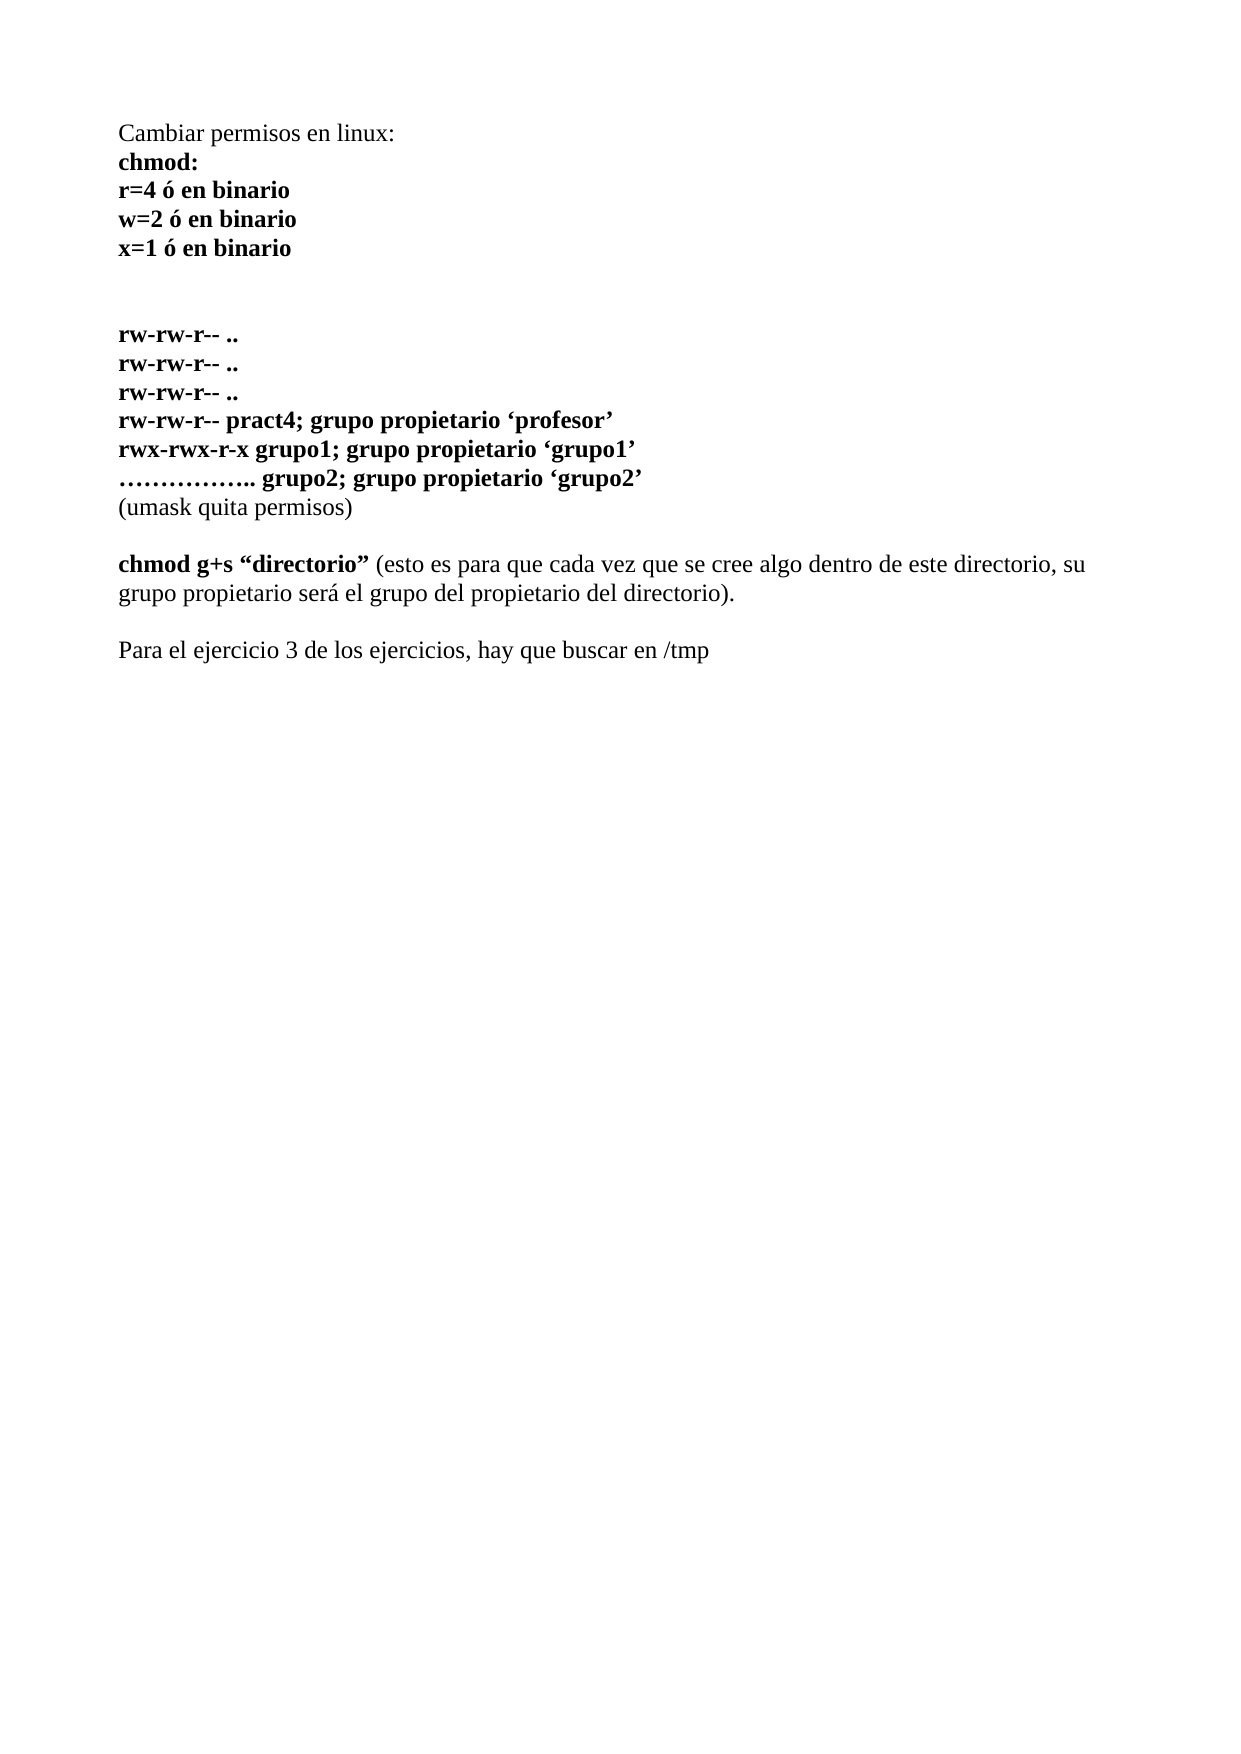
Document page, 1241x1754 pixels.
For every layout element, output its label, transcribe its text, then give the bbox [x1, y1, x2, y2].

text rw-rw-r-- .. [118, 348, 1122, 377]
text chmod: [118, 147, 1122, 176]
text rwx-rwx-r-x grupo1; grupo propietario ‘grupo1’ [118, 434, 1122, 463]
text w=2 ó en binario [118, 204, 1122, 233]
text Para el ejercicio 3 de los ejercicios, hay que buscar en /tmp [118, 636, 1122, 664]
text chmod g+s “directorio” (esto es para que cada vez que se cree algo dentro de este directorio, su grupo propietario será el grupo del propietario del directorio). [118, 549, 1122, 607]
text rw-rw-r-- .. [118, 319, 1122, 348]
text …………….. grupo2; grupo propietario ‘grupo2’ [118, 463, 1122, 492]
text (umask quita permisos) [118, 492, 1122, 521]
text x=1 ó en binario [118, 233, 1122, 262]
text rw-rw-r-- pract4; grupo propietario ‘profesor’ [118, 406, 1122, 434]
text Cambiar permisos en linux: [118, 118, 1122, 147]
text rw-rw-r-- .. [118, 377, 1122, 406]
text r=4 ó en binario [118, 176, 1122, 204]
